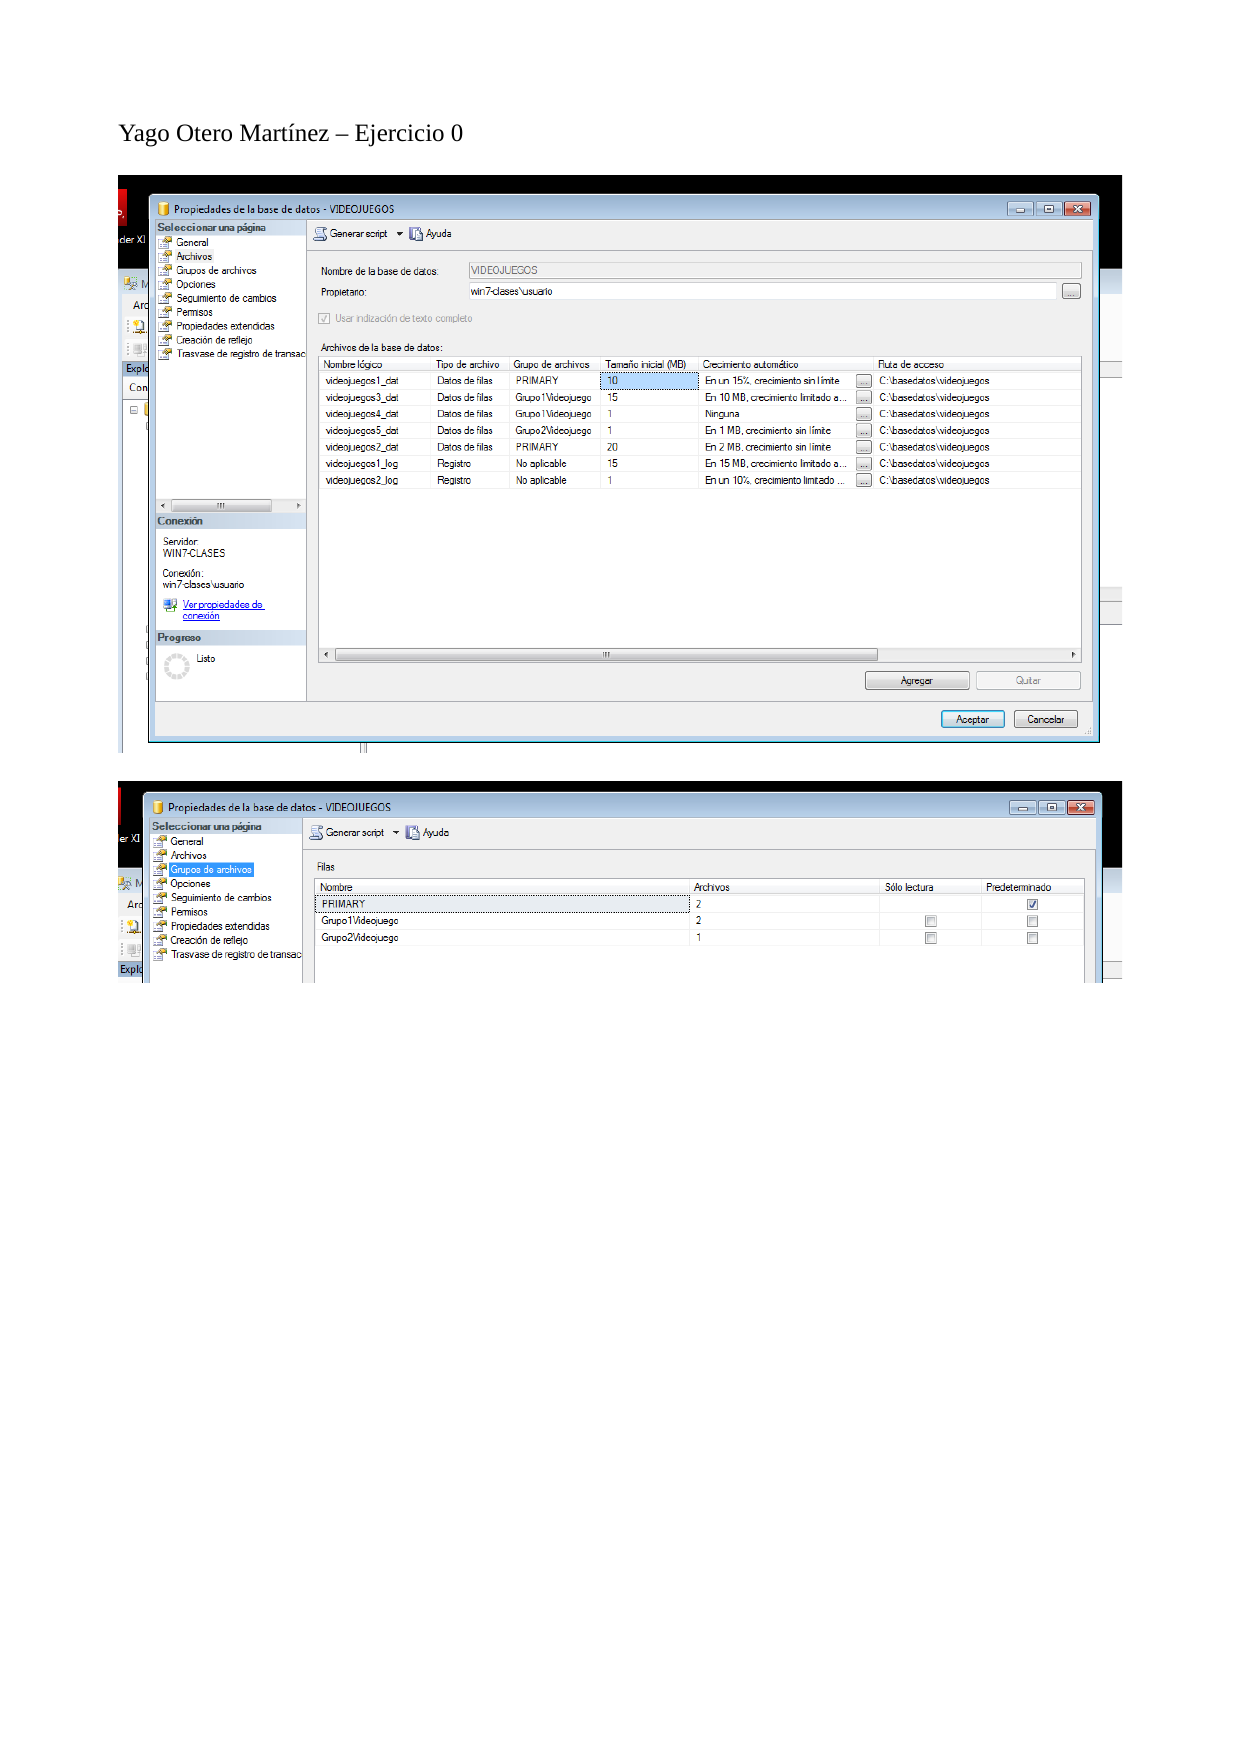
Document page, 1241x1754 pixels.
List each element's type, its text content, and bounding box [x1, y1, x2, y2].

picture [118, 781, 1123, 983]
picture [118, 175, 1123, 753]
text Yago Otero Martínez – Ejercicio 0 [118, 118, 1122, 147]
